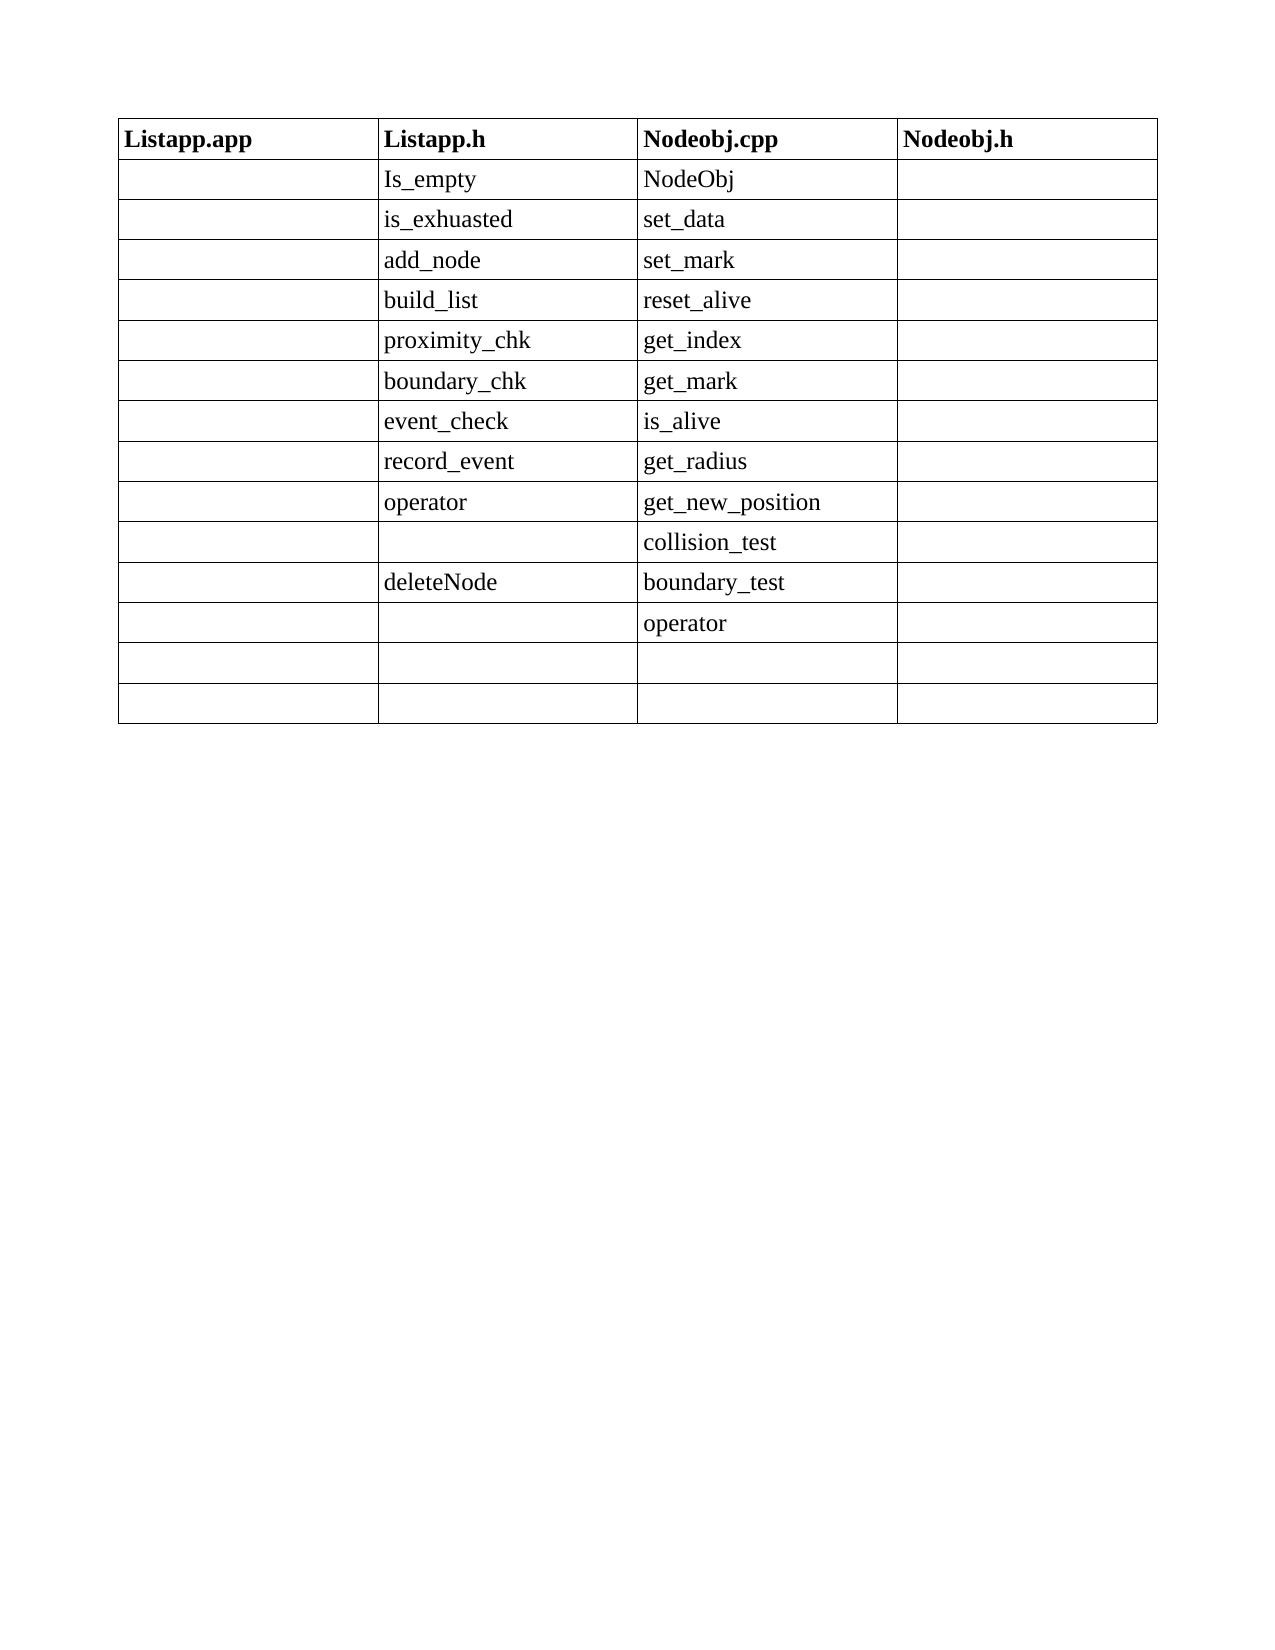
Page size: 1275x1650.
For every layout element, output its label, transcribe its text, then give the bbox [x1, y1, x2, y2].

table_cell [898, 684, 1157, 723]
table_header Nodeobj.cpp [638, 119, 897, 158]
table_cell [898, 643, 1157, 682]
table_cell [898, 160, 1157, 199]
table_cell [638, 684, 897, 723]
table_cell [119, 643, 378, 682]
table_cell operator [638, 603, 897, 642]
table_cell [119, 401, 378, 441]
table_cell get_mark [638, 361, 897, 400]
table_cell [119, 522, 378, 562]
table_cell add_node [379, 240, 637, 279]
table_header Nodeobj.h [898, 119, 1157, 158]
table_cell Is_empty [379, 160, 637, 199]
table_cell build_list [379, 280, 637, 320]
table_cell [379, 684, 637, 723]
table_cell [119, 482, 378, 521]
table_cell [119, 361, 378, 400]
table_cell is_alive [638, 401, 897, 441]
table_cell [119, 240, 378, 279]
table_cell [379, 522, 637, 562]
table_cell [898, 401, 1157, 441]
table_cell [898, 200, 1157, 239]
table_cell [119, 442, 378, 481]
table_cell record_event [379, 442, 637, 481]
table_cell operator [379, 482, 637, 521]
table_cell [119, 280, 378, 320]
table_cell [119, 200, 378, 239]
table_cell [119, 603, 378, 642]
table_cell [898, 361, 1157, 400]
table_cell boundary_test [638, 563, 897, 602]
table_cell get_index [638, 321, 897, 360]
table_cell [379, 603, 637, 642]
table_cell reset_alive [638, 280, 897, 320]
table_cell get_radius [638, 442, 897, 481]
table_cell [898, 280, 1157, 320]
table_header Listapp.app [119, 119, 378, 158]
table_cell get_new_position [638, 482, 897, 521]
table_cell [119, 684, 378, 723]
table_cell [898, 442, 1157, 481]
table_cell [898, 603, 1157, 642]
table_cell [119, 321, 378, 360]
table_cell [898, 563, 1157, 602]
table_cell [898, 522, 1157, 562]
table_cell [898, 482, 1157, 521]
table_cell boundary_chk [379, 361, 637, 400]
table_cell [119, 160, 378, 199]
table_cell is_exhuasted [379, 200, 637, 239]
table_cell set_mark [638, 240, 897, 279]
table_cell NodeObj [638, 160, 897, 199]
table_cell [898, 321, 1157, 360]
table_cell deleteNode [379, 563, 637, 602]
table_cell [898, 240, 1157, 279]
table_cell proximity_chk [379, 321, 637, 360]
table_cell [638, 643, 897, 682]
table_cell event_check [379, 401, 637, 441]
table_cell [379, 643, 637, 682]
table_cell collision_test [638, 522, 897, 562]
table_cell set_data [638, 200, 897, 239]
table_cell [119, 563, 378, 602]
table_header Listapp.h [379, 119, 637, 158]
